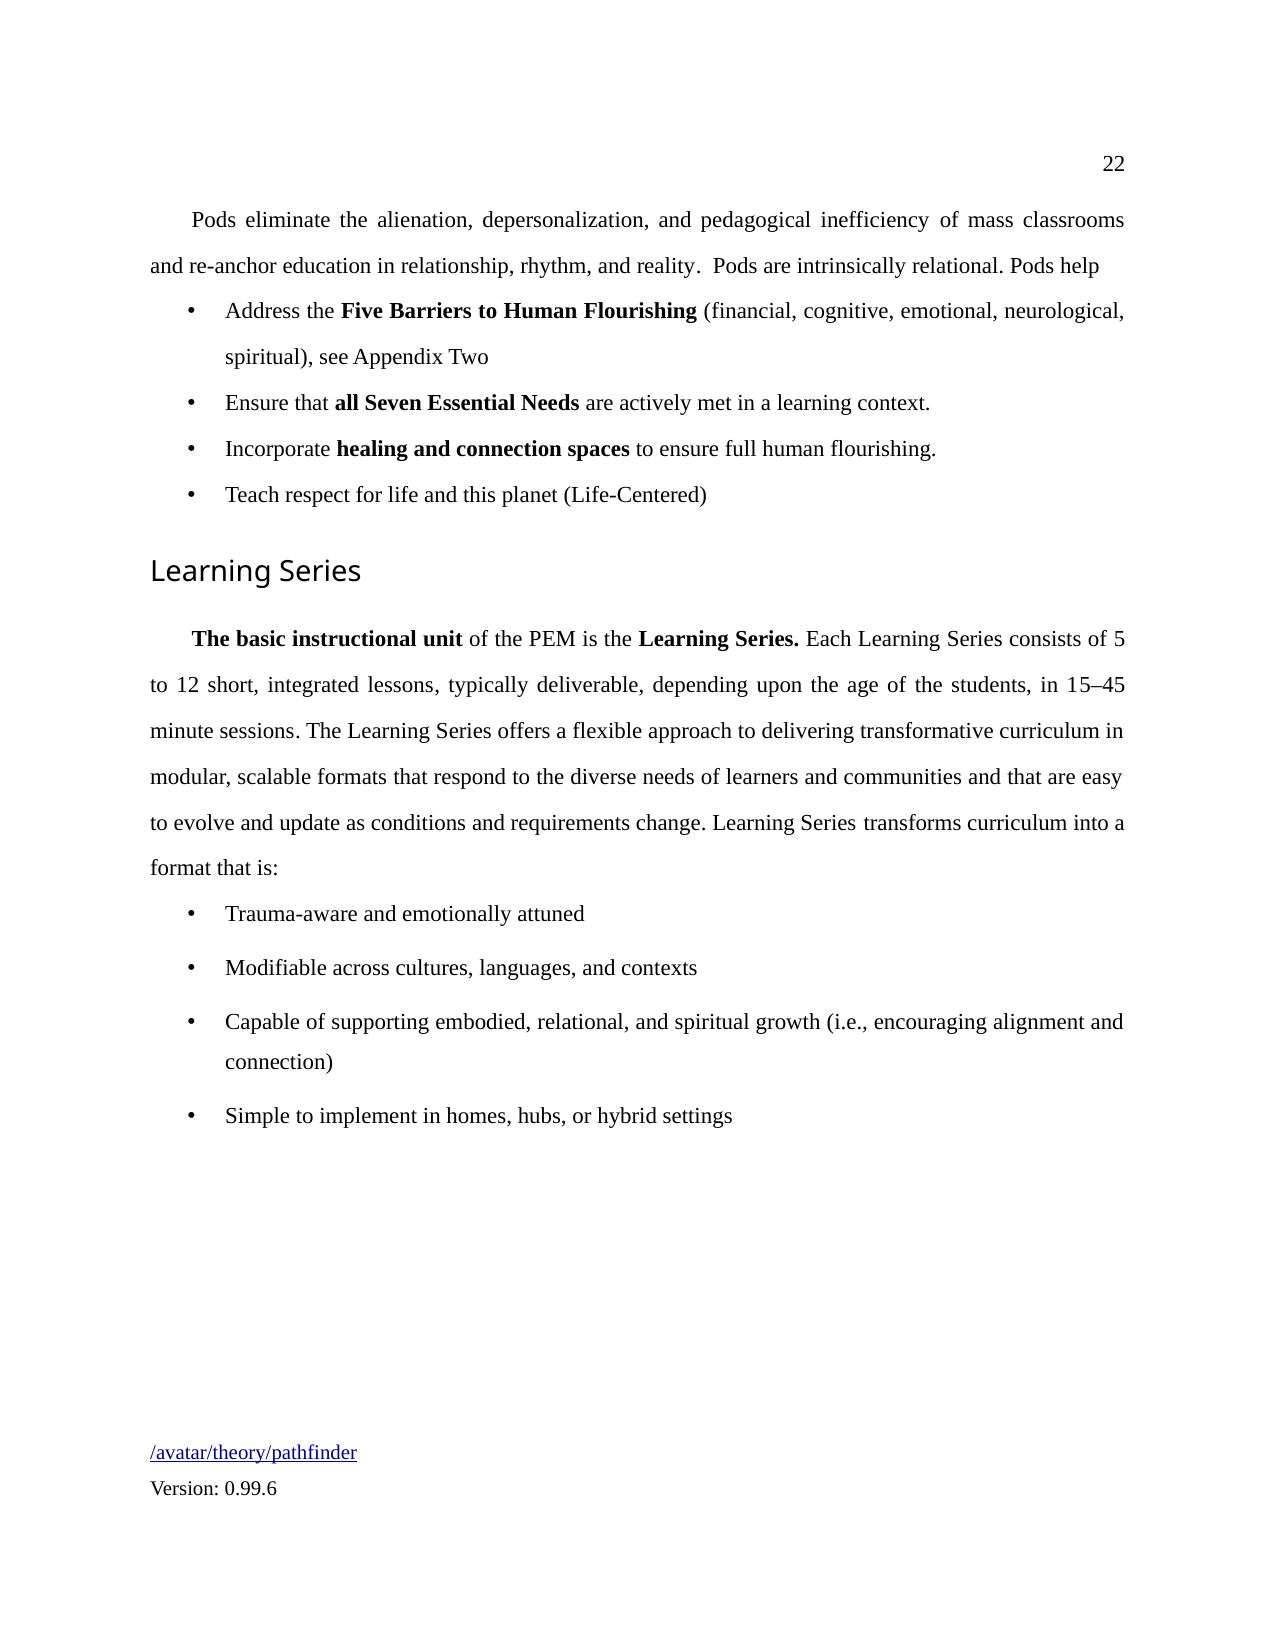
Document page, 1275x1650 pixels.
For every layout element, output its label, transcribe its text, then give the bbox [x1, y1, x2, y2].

text Pods eliminate the alienation, depersonalization, and pedagogical inefficiency of mass classrooms and re-anchor education in relationship, rhythm, and reality. Pods are intrinsically relational. Pods help [150, 206, 1125, 278]
subtitle Learning Series [150, 550, 1125, 590]
list Ensure that all Seven Essential Needs are actively met in a learning context. [187, 389, 1125, 416]
list Incorporate healing and connection spaces to ensure full human flourishing. [187, 435, 1125, 461]
list Simple to implement in homes, hubs, or hybrid settings [187, 1102, 1125, 1128]
list Trauma-aware and emotionally attuned [187, 900, 1125, 927]
text The basic instructional unit of the PEM is the Learning Series. Each Learning Series consists of 5 to 12 short, integrated lessons, typically deliverable, depending upon the age of the students, in 15–45 minute sessions. The Learning Series offers a flexible approach to delivering transformative curriculum in modular, scalable formats that respond to the diverse needs of learners and communities and that are easy to evolve and update as conditions and requirements change. Learning Series transforms curriculum into a format that is: [150, 625, 1125, 881]
list Teach respect for life and this planet (Life-Centered) [187, 481, 1125, 507]
list Address the Five Barriers to Human Flourishing (financial, cognitive, emotional, neurological, spiritual), see Appendix Two [187, 297, 1125, 370]
list Capable of supporting embodied, relational, and spiritual growth (i.e., encouraging alignment and connection) [187, 1008, 1125, 1074]
list Modifiable across cultures, languages, and contexts [187, 954, 1125, 981]
